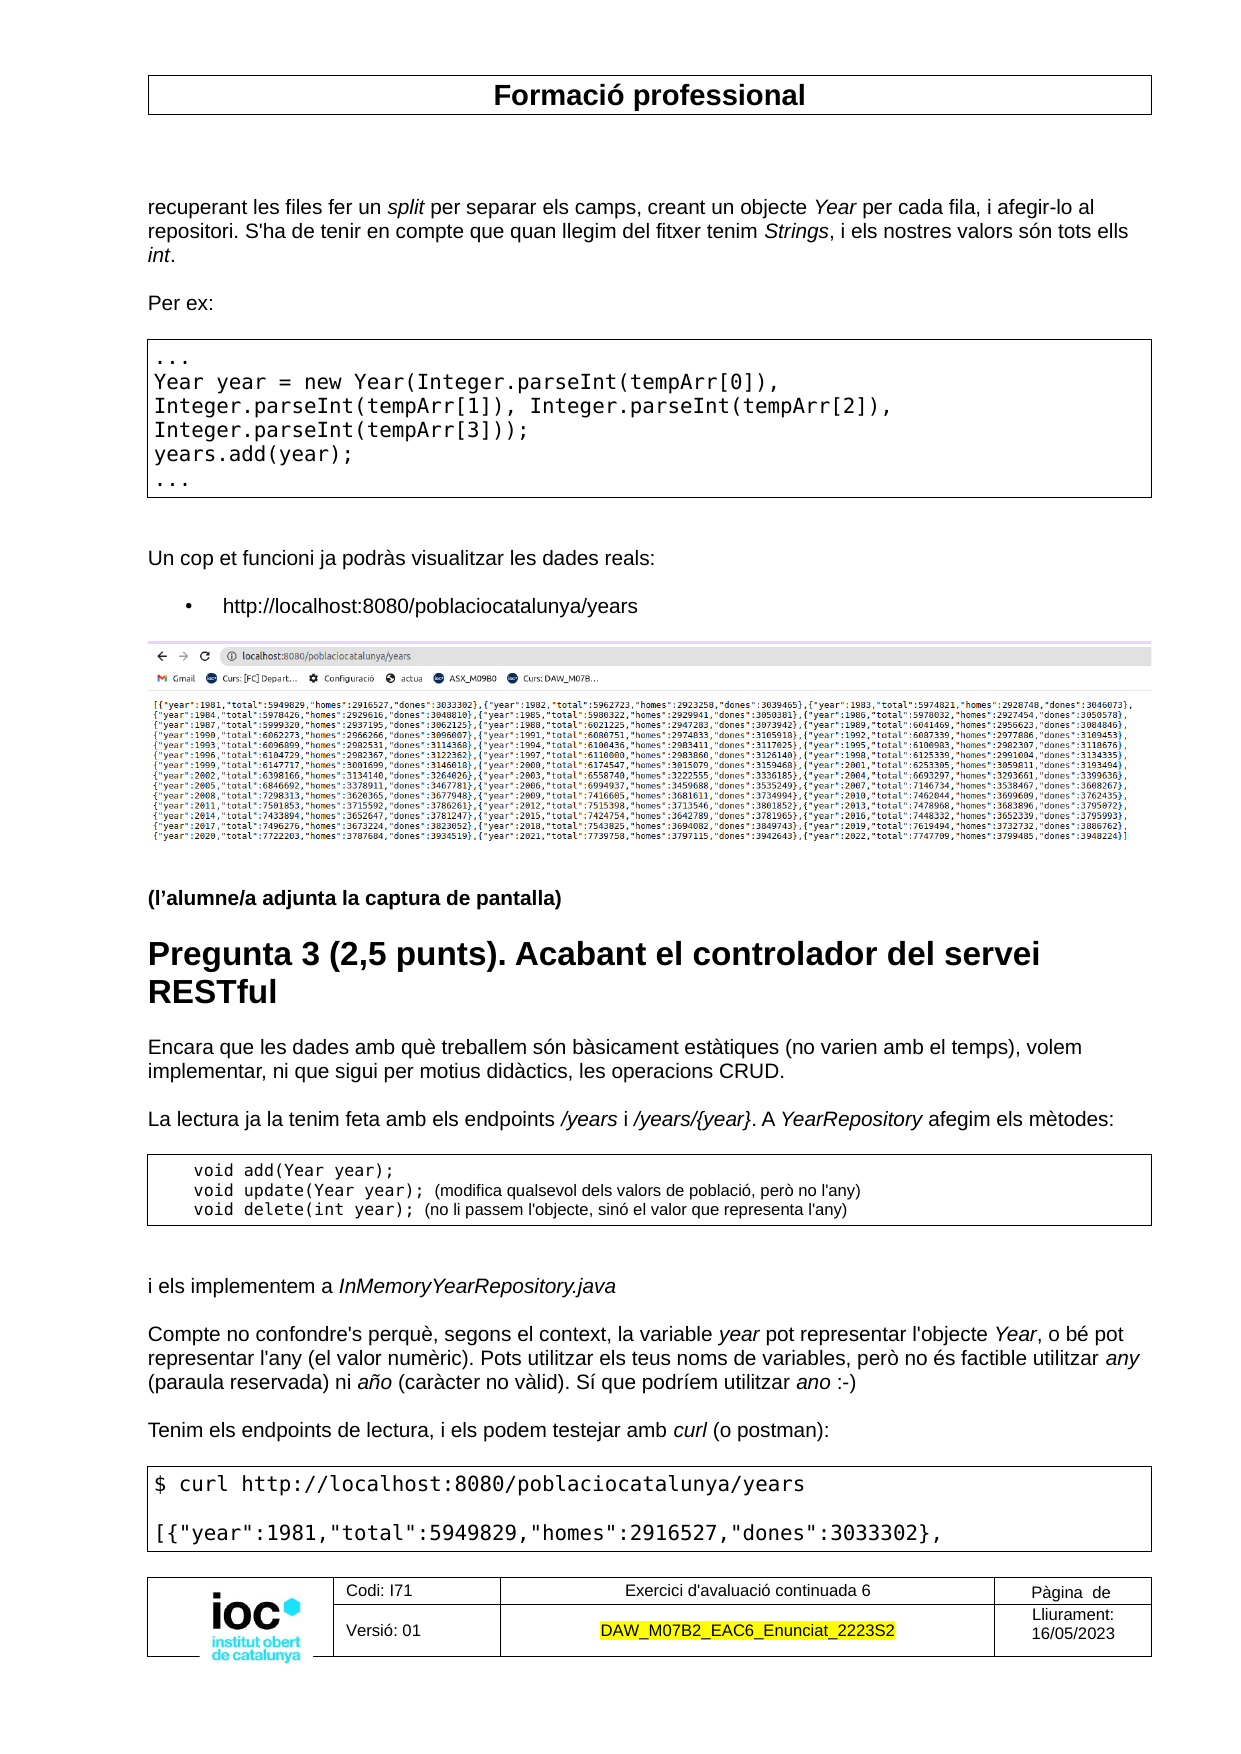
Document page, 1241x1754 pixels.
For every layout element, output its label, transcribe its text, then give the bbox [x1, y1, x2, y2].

picture [147, 641, 1152, 862]
text recuperant les files fer un split per separar els camps, creant un objecte Year per cada fila, i afegir-lo al repositori. S'ha de tenir en compte que quan llegim del fitxer tenim Strings, i els nostres valors són tots ells int. [148, 195, 1152, 267]
table_header void add(Year year); void update(Year year); (modifica qualsevol dels valors de població, però no l'any) void delete(int year); (no li passem l'objecte, sinó el valor que representa l'any) [148, 1155, 1151, 1225]
list http://localhost:8080/poblaciocatalunya/years [185, 594, 1152, 618]
text (l’alumne/a adjunta la captura de pantalla) [148, 886, 1152, 910]
text Un cop et funcioni ja podràs visualitzar les dades reals: [148, 546, 1152, 570]
text i els implementem a InMemoryYearRepository.java [148, 1274, 1152, 1298]
text Encara que les dades amb què treballem són bàsicament estàtiques (no varien amb el temps), volem implementar, ni que sigui per motius didàctics, les operacions CRUD. [148, 1034, 1152, 1082]
text La lectura ja la tenim feta amb els endpoints /years i /years/{year}. A YearRepository afegim els mètodes: [148, 1106, 1152, 1130]
picture [199, 1578, 314, 1674]
table_header $ curl http://localhost:8080/poblaciocatalunya/years [{"year":1981,"total":5949829,"homes":2916527,"dones":3033302}, [148, 1467, 1151, 1551]
table_header ... Year year = new Year(Integer.parseInt(tempArr[0]), Integer.parseInt(tempArr[1]), Integer.parseInt(tempArr[2]), Integer.parseInt(tempArr[3])); years.add(year); ... [148, 340, 1151, 497]
text Tenim els endpoints de lectura, i els podem testejar amb curl (o postman): [148, 1418, 1152, 1442]
text Pregunta 3 (2,5 punts). Acabant el controlador del servei RESTful [148, 934, 1152, 1011]
text Per ex: [148, 291, 1152, 315]
text Compte no confondre's perquè, segons el context, la variable year pot representar l'objecte Year, o bé pot representar l'any (el valor numèric). Pots utilitzar els teus noms de variables, però no és factible utilitzar any (paraula reservada) ni año (caràcter no vàlid). Sí que podríem utilitzar ano :-) [148, 1322, 1152, 1394]
